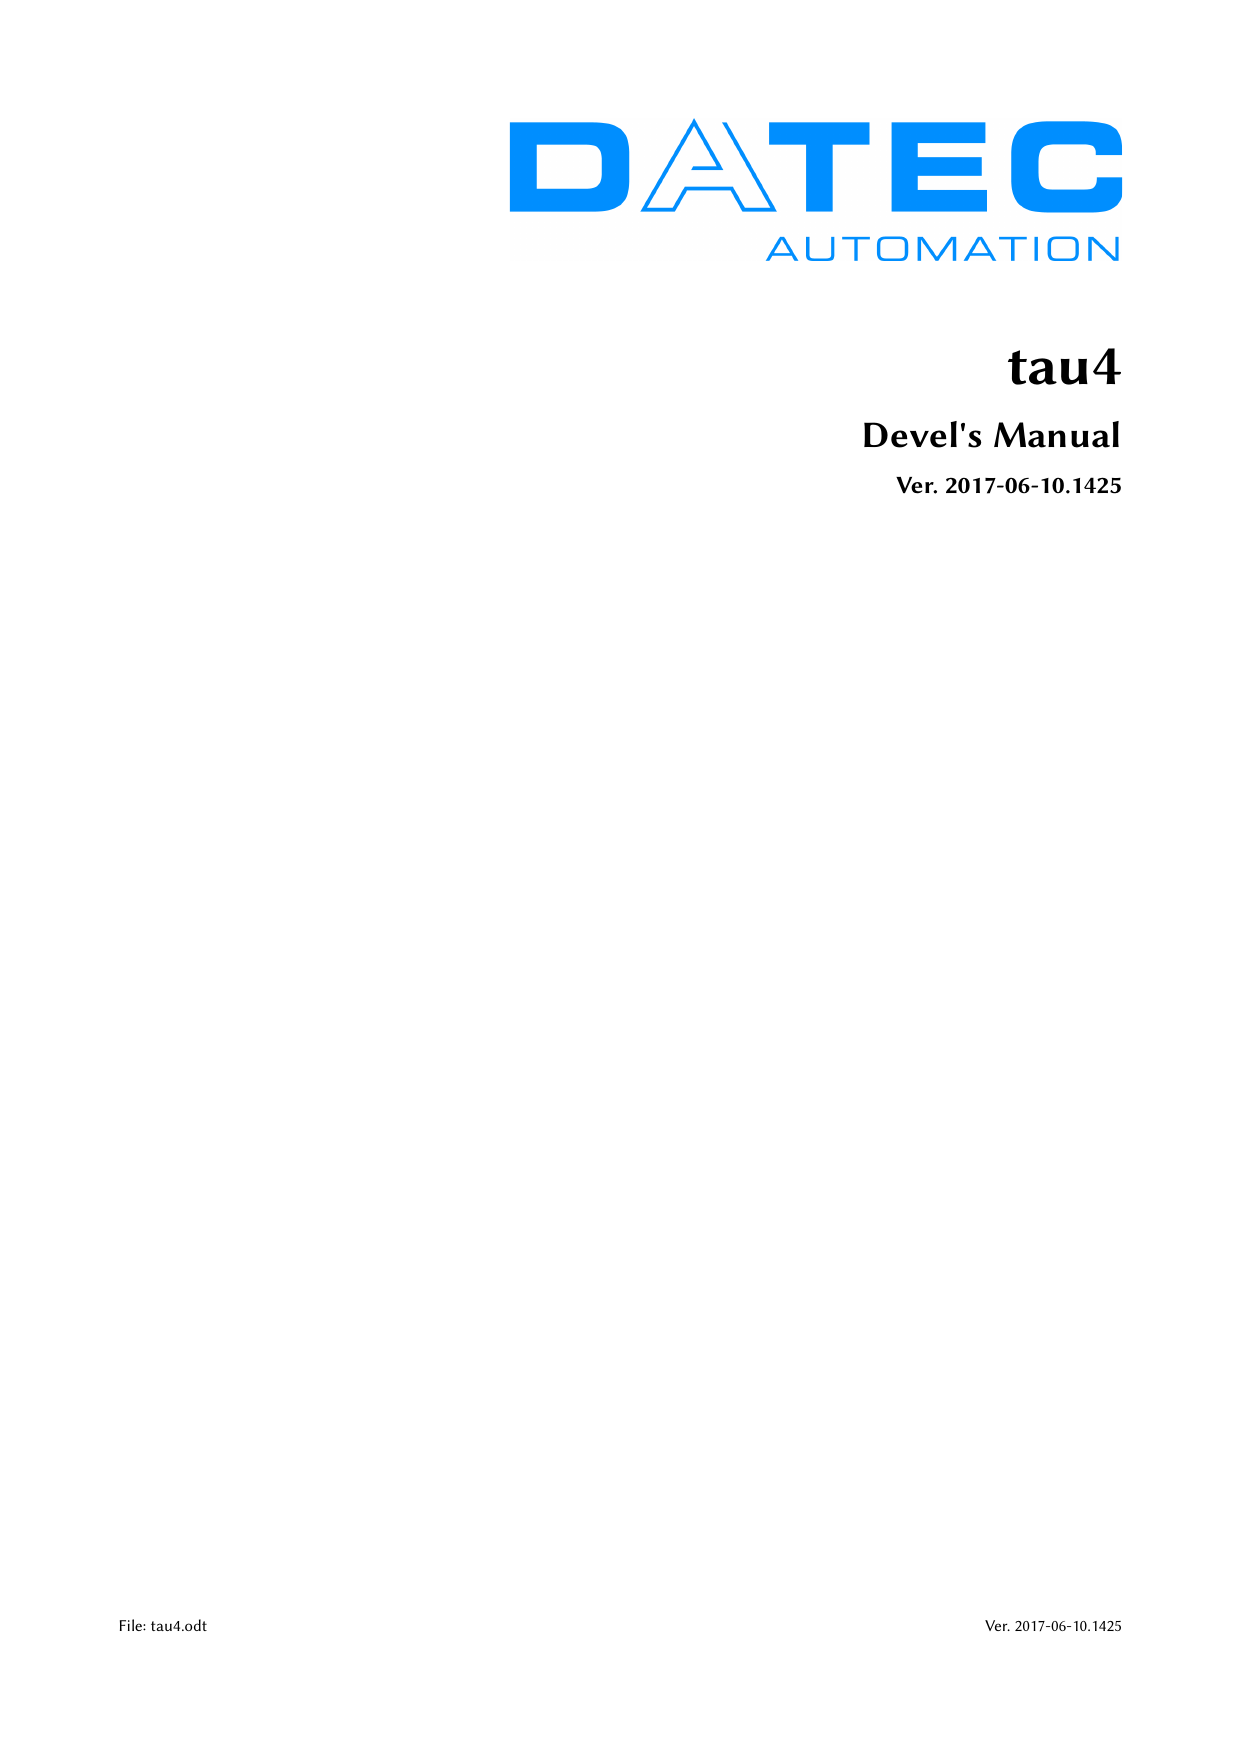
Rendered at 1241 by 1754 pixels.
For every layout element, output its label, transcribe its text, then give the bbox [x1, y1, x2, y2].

picture [509, 118, 1123, 261]
subtitle Devel's Manual [118, 414, 1122, 456]
title tau4 [118, 332, 1122, 399]
title Ver. 2017-06-10/1425 [118, 471, 1122, 500]
